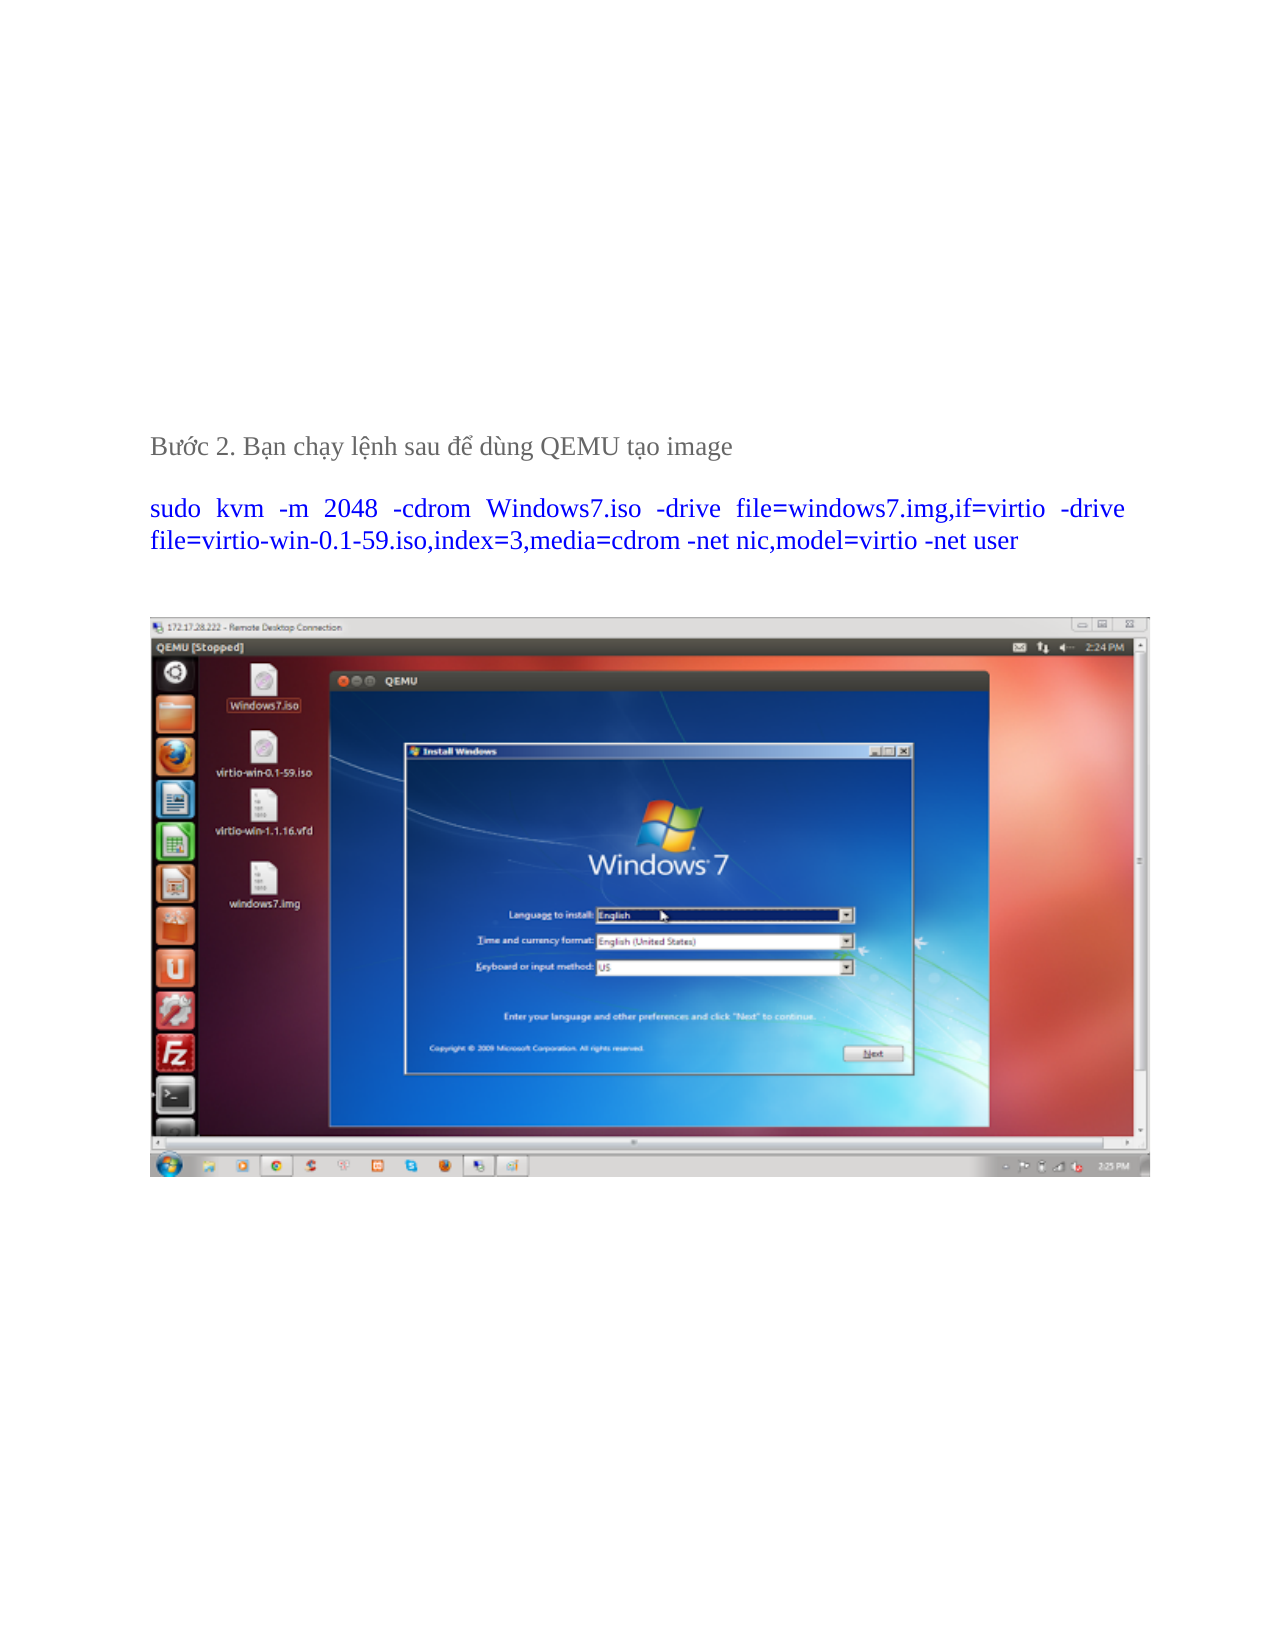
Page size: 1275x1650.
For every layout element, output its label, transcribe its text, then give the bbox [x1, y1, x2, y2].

text sudo kvm -m 2048 -cdrom Windows7.iso -drive file=windows7.img,if=virtio -drive file=virtio-win-0.1-59.iso,index=3,media=cdrom -net nic,model=virtio -net user [150, 493, 1125, 555]
text Bước 2. Bạn chạy lệnh sau để dùng QEMU tạo image [150, 430, 1125, 461]
